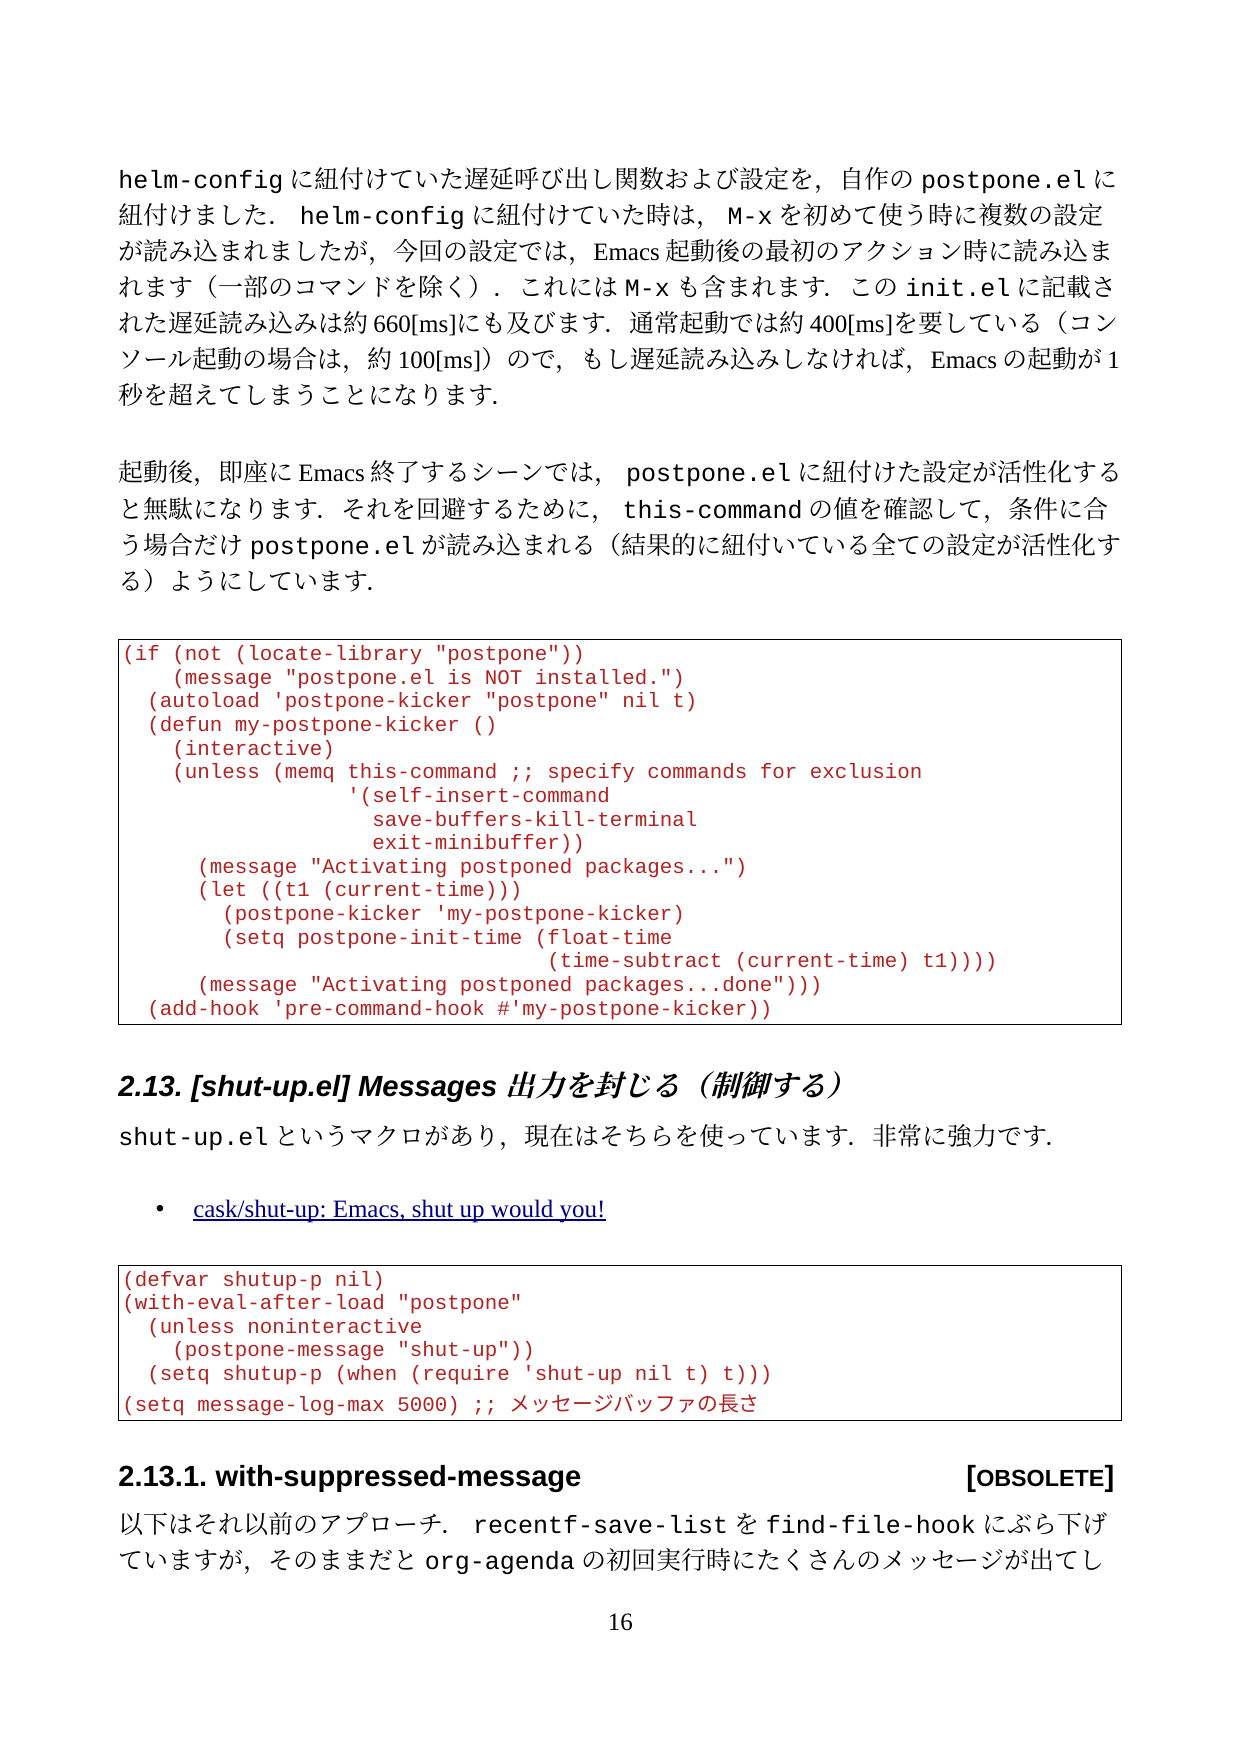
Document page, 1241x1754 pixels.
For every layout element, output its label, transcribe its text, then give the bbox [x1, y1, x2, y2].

text (setq postpone-init-time (float-time [119, 923, 1121, 946]
text (autoload 'postpone-kicker "postpone" nil t) [119, 686, 1121, 710]
text (defun my-postpone-kicker () [119, 710, 1121, 734]
text (message "Activating postponed packages...") [119, 852, 1121, 876]
text (unless noninteractive [119, 1312, 1121, 1336]
subtitle [shut-up.el] Messages 出力を封じる（制御する） [118, 1063, 1122, 1104]
text (unless (memq this-command ;; specify commands for exclusion [119, 757, 1121, 781]
text exit-minibuffer)) [119, 828, 1121, 852]
text shut-up.el というマクロがあり，現在はそちらを使っています．非常に強力です． [118, 1117, 1122, 1182]
text '(self-insert-command [119, 781, 1121, 804]
text (if (not (locate-library "postpone")) [119, 640, 1121, 663]
text 以下はそれ以前のアプローチ． recentf-save-list を find-file-hook にぶら下げていますが，そのままだと org-agenda の初回実行時にたくさんのメッセージが出てし [118, 1504, 1122, 1577]
list cask/shut-up: Emacs, shut up would you! [156, 1194, 1122, 1252]
text (with-eval-after-load "postpone" [119, 1288, 1121, 1312]
text (setq shutup-p (when (require 'shut-up nil t) t))) [119, 1359, 1121, 1383]
text (message "Activating postponed packages...done"))) [119, 970, 1121, 994]
text (time-subtract (current-time) t1)))) [119, 946, 1121, 970]
text (setq message-log-max 5000) ;; メッセージバッファの長さ [119, 1383, 1121, 1420]
text (postpone-message "shut-up")) [119, 1336, 1121, 1359]
list [156, 118, 1122, 147]
text (message "postpone.el is NOT installed.") [119, 663, 1121, 686]
text 起動後，即座にEmacs終了するシーンでは， postpone.el に紐付けた設定が活性化すると無駄になります．それを回避するために， this-command の値を確認して，条件に合う場合だけ postpone.el が読み込まれる（結果的に紐付いている全ての設定が活性化する）ようにしています． [118, 453, 1122, 627]
text helm-config に紐付けていた遅延呼び出し関数および設定を，自作の postpone.el に紐付けました． helm-config に紐付けていた時は， M-x を初めて使う時に複数の設定が読み込まれましたが，今回の設定では，Emacs起動後の最初のアクション時に読み込まれます（一部のコマンドを除く）．これには M-x も含まれます．この init.el に記載された遅延読み込みは約660[ms]にも及びます．通常起動では約400[ms]を要している（コンソール起動の場合は，約100[ms]）ので，もし遅延読み込みしなければ，Emacsの起動が1秒を超えてしまうことになります． [118, 159, 1122, 441]
text (defvar shutup-p nil) [119, 1266, 1121, 1288]
text (add-hook 'pre-command-hook #'my-postpone-kicker)) [119, 994, 1121, 1024]
text (let ((t1 (current-time))) [119, 876, 1121, 899]
text (interactive) [119, 734, 1121, 757]
text (postpone-kicker 'my-postpone-kicker) [119, 899, 1121, 923]
text save-buffers-kill-terminal [119, 804, 1121, 828]
subtitle with-suppressed-message [obsolete] [118, 1458, 1122, 1492]
